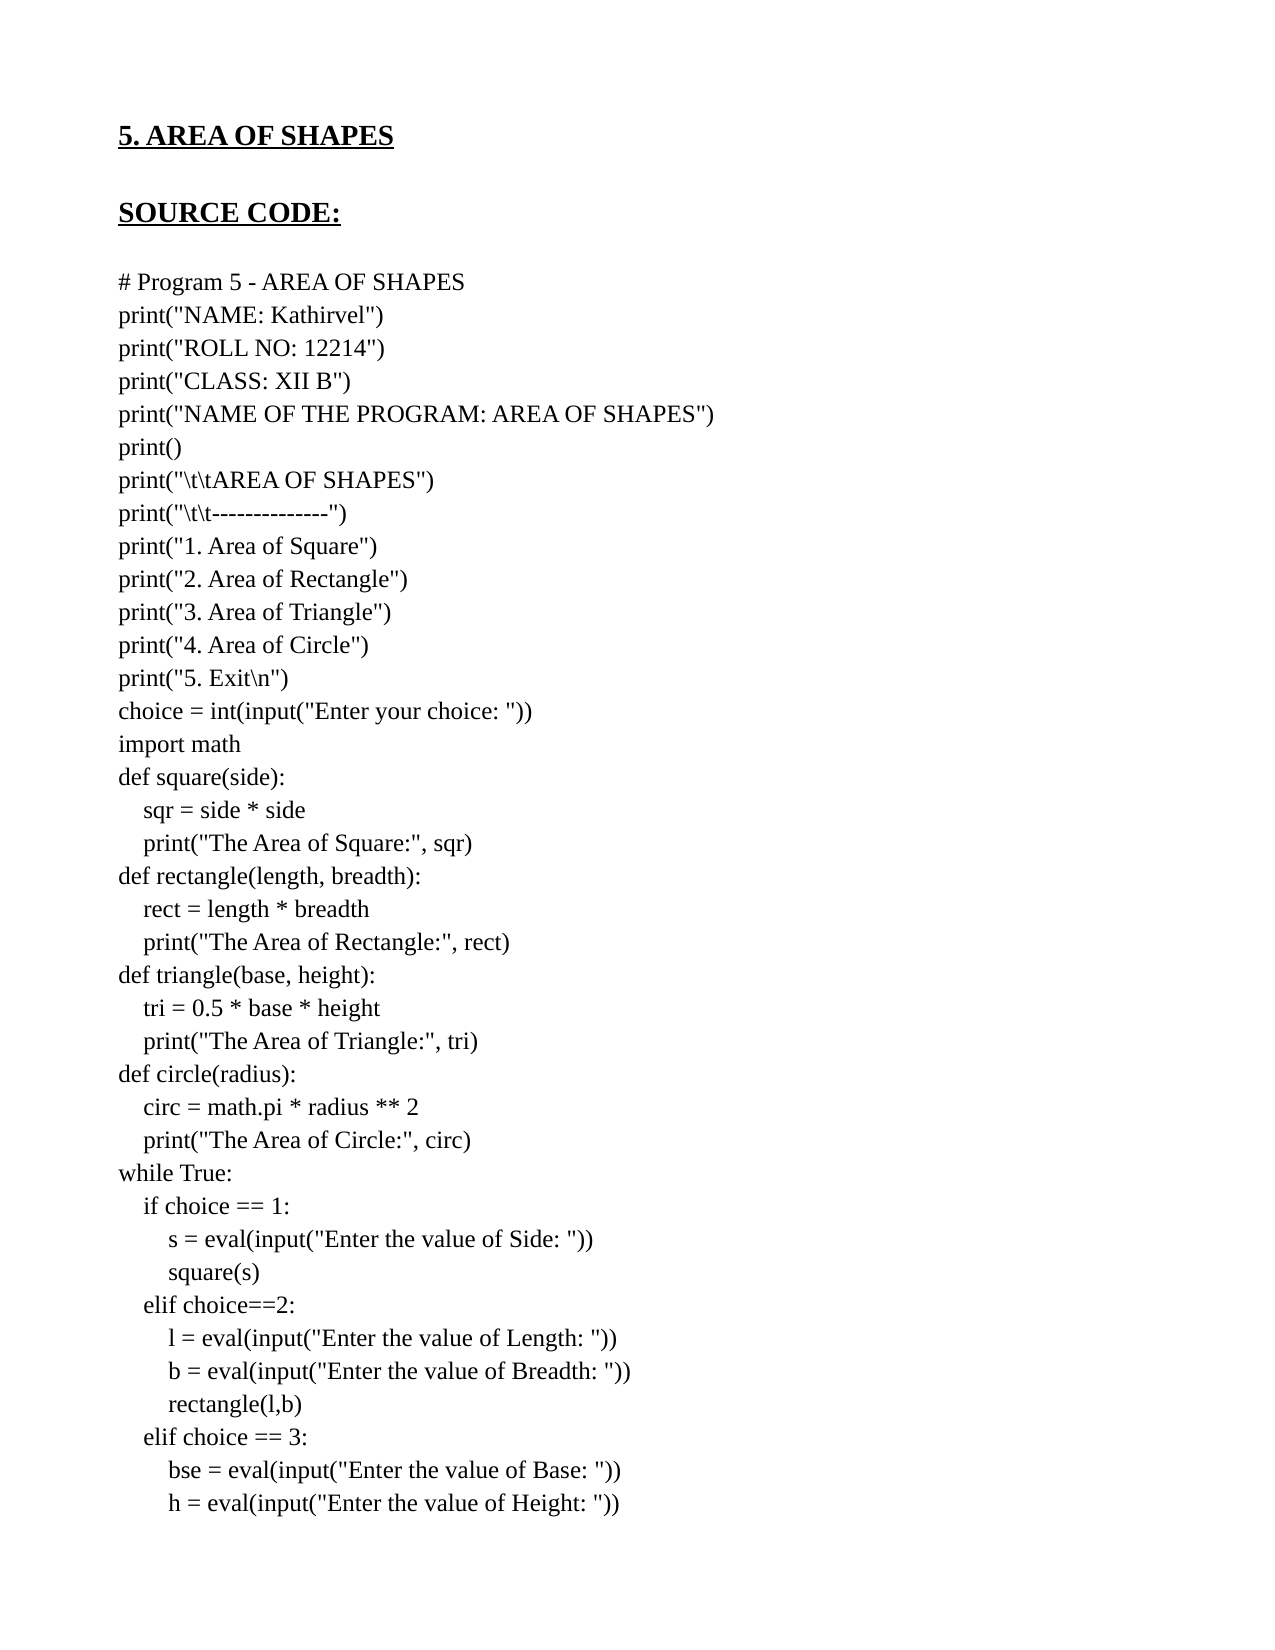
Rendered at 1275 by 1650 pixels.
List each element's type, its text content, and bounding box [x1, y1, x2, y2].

text h = eval(input("Enter the value of Height: ")) [118, 1488, 1157, 1517]
text choice = int(input("Enter your choice: ")) [118, 696, 1157, 725]
text def triangle(base, height): [118, 960, 1157, 989]
text print("1. Area of Square") [118, 531, 1157, 560]
text rect = length * breadth [118, 894, 1157, 923]
text print("NAME OF THE PROGRAM: AREA OF SHAPES") [118, 399, 1157, 428]
text s = eval(input("Enter the value of Side: ")) [118, 1224, 1157, 1253]
text print("NAME: Kathirvel") [118, 300, 1157, 328]
text elif choice==2: [118, 1290, 1157, 1319]
text circ = math.pi * radius ** 2 [118, 1092, 1157, 1121]
text square(s) [118, 1257, 1157, 1286]
text def square(side): [118, 762, 1157, 791]
text print("The Area of Square:", sqr) [118, 828, 1157, 857]
text print("The Area of Circle:", circ) [118, 1125, 1157, 1154]
text print("2. Area of Rectangle") [118, 564, 1157, 593]
text print("5. Exit\n") [118, 663, 1157, 692]
text bse = eval(input("Enter the value of Base: ")) [118, 1456, 1157, 1484]
text print() [118, 432, 1157, 461]
text SOURCE CODE: [118, 195, 1157, 229]
text sqr = side * side [118, 795, 1157, 824]
text print("4. Area of Circle") [118, 630, 1157, 659]
text print("\t\tAREA OF SHAPES") [118, 465, 1157, 494]
text if choice == 1: [118, 1191, 1157, 1220]
text print("The Area of Triangle:", tri) [118, 1026, 1157, 1055]
text tri = 0.5 * base * height [118, 993, 1157, 1022]
text print("3. Area of Triangle") [118, 597, 1157, 626]
text # Program 5 - AREA OF SHAPES [118, 267, 1157, 296]
text print("ROLL NO: 12214") [118, 333, 1157, 362]
text l = eval(input("Enter the value of Length: ")) [118, 1323, 1157, 1352]
text rectangle(l,b) [118, 1389, 1157, 1418]
text while True: [118, 1158, 1157, 1187]
text print("CLASS: XII B") [118, 366, 1157, 394]
text def circle(radius): [118, 1059, 1157, 1088]
text import math [118, 729, 1157, 758]
text print("\t\t--------------") [118, 498, 1157, 527]
text 5. AREA OF SHAPES [118, 118, 1157, 152]
text elif choice == 3: [118, 1422, 1157, 1451]
text b = eval(input("Enter the value of Breadth: ")) [118, 1356, 1157, 1385]
text print("The Area of Rectangle:", rect) [118, 927, 1157, 956]
text def rectangle(length, breadth): [118, 861, 1157, 890]
